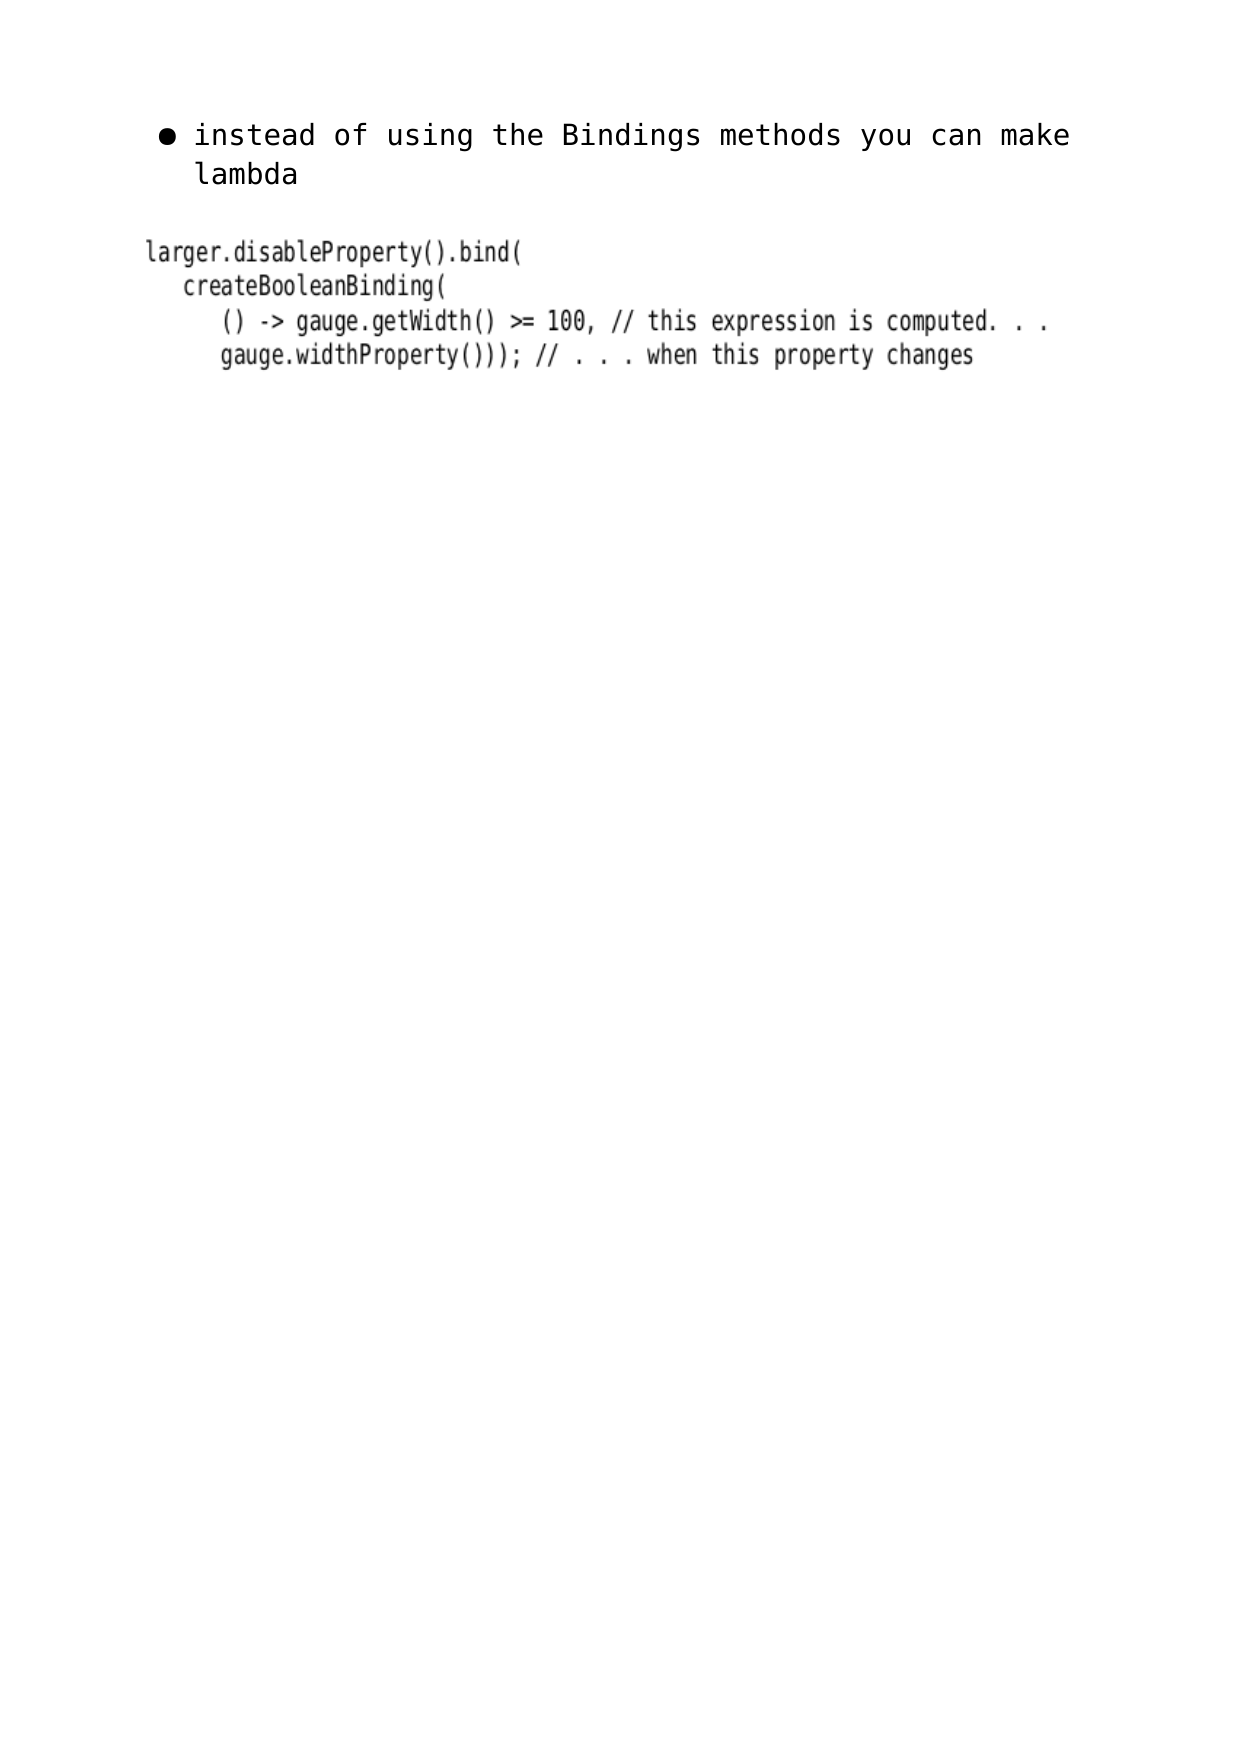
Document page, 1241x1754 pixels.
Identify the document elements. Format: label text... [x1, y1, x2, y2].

picture [129, 225, 1096, 392]
list instead of using the Bindings methods you can make lambda [156, 118, 1122, 191]
